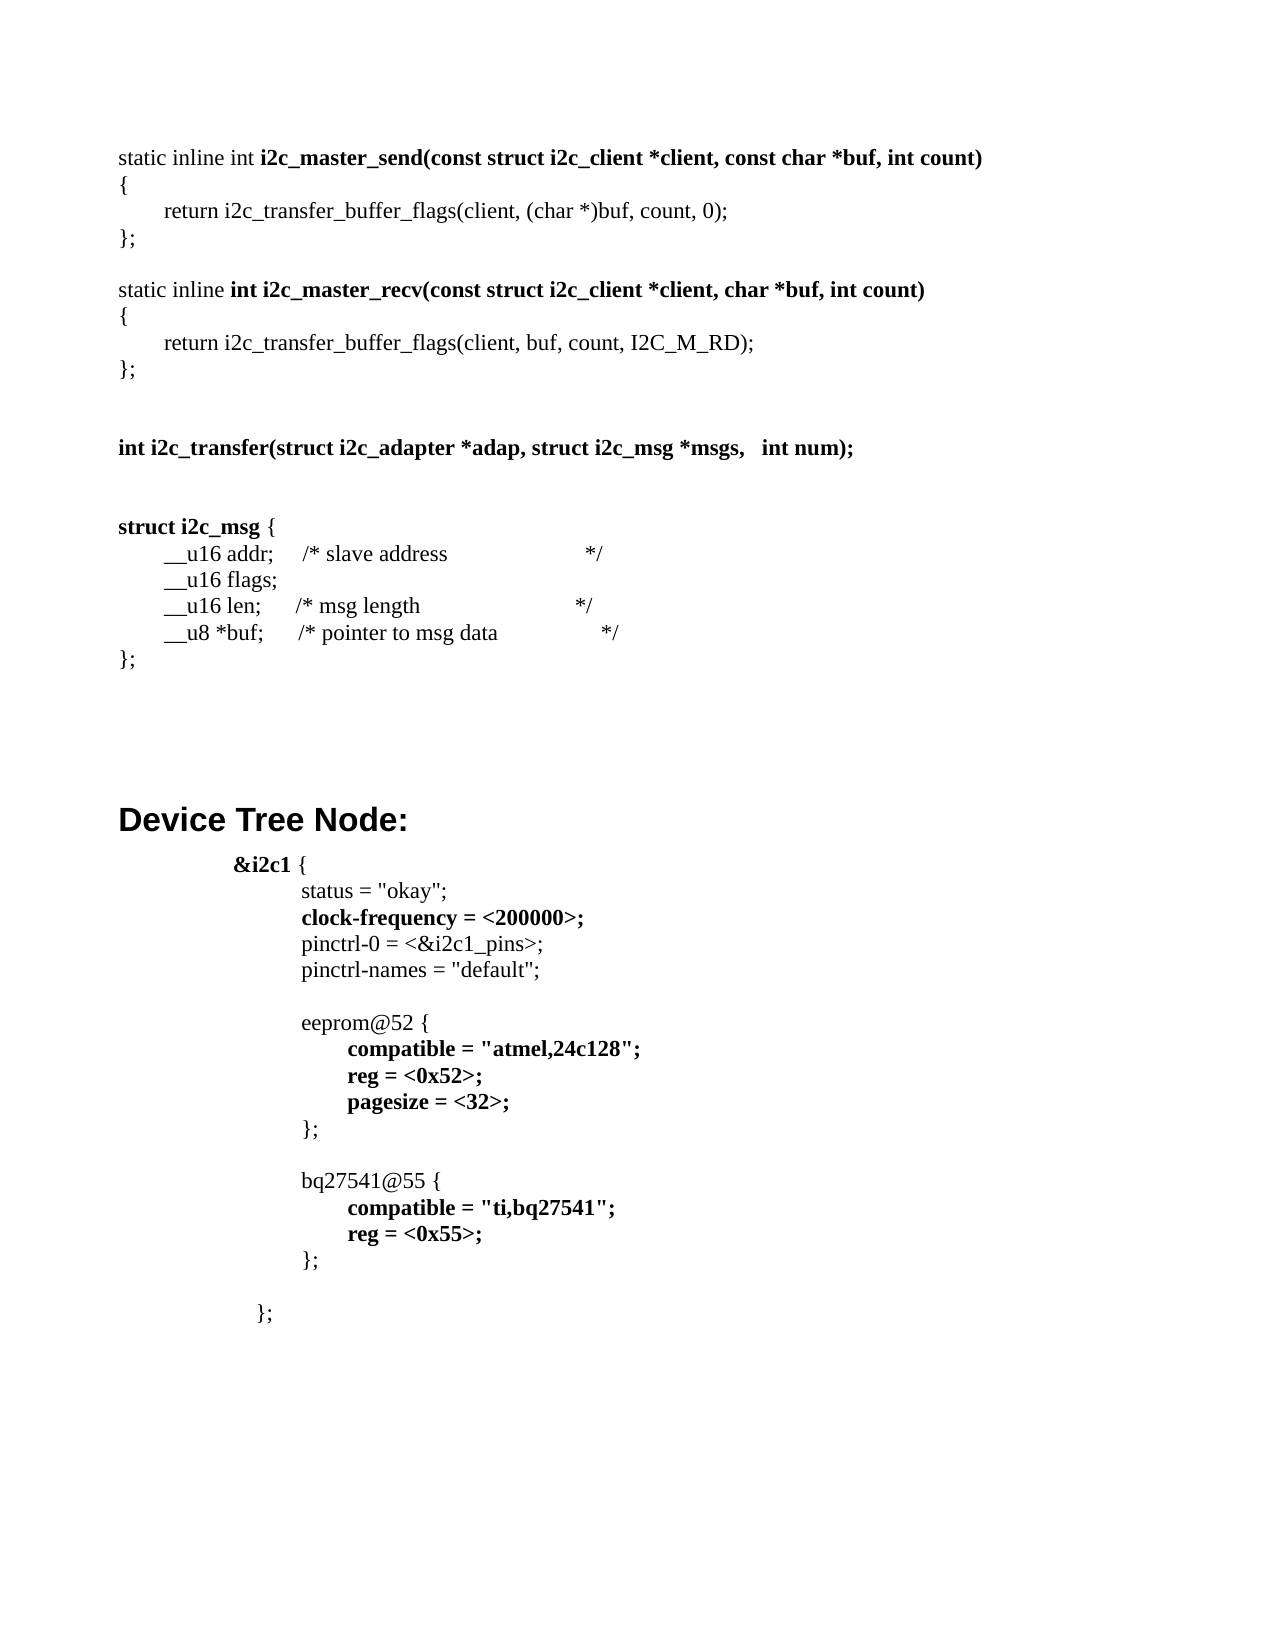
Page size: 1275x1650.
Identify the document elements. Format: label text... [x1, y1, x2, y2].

text status = "okay"; [118, 877, 1157, 904]
text static inline int i2c_master_send(const struct i2c_client *client, const char *buf, int count) [118, 144, 1157, 171]
text compatible = "atmel,24c128"; [118, 1036, 1157, 1062]
text eeprom@52 { [118, 1009, 1157, 1036]
text pagesize = <32>; [118, 1088, 1157, 1114]
text }; [118, 1114, 1157, 1141]
text pinctrl-names = "default"; [118, 956, 1157, 983]
text &i2c1 { [118, 851, 1157, 877]
text }; [118, 645, 1157, 672]
text reg = <0x52>; [118, 1062, 1157, 1088]
text }; [118, 1246, 1157, 1273]
text { [118, 303, 1157, 329]
text struct i2c_msg { [118, 513, 1157, 540]
text compatible = "ti,bq27541"; [118, 1194, 1157, 1220]
text pinctrl-0 = <&i2c1_pins>; [118, 930, 1157, 956]
text static inline int i2c_master_recv(const struct i2c_client *client, char *buf, int count) [118, 276, 1157, 303]
text }; [118, 355, 1157, 382]
text clock-frequency = <200000>; [118, 904, 1157, 930]
text return i2c_transfer_buffer_flags(client, buf, count, I2C_M_RD); [118, 329, 1157, 355]
text reg = <0x55>; [118, 1220, 1157, 1246]
text int i2c_transfer(struct i2c_adapter *adap, struct i2c_msg *msgs, int num); [118, 434, 1157, 461]
text return i2c_transfer_buffer_flags(client, (char *)buf, count, 0); [118, 197, 1157, 223]
text __u16 flags; [118, 566, 1157, 592]
text }; [118, 1299, 1157, 1325]
text __u16 len; /* msg length */ [118, 592, 1157, 619]
text }; [118, 223, 1157, 250]
text __u16 addr; /* slave address */ [118, 540, 1157, 566]
text bq27541@55 { [118, 1167, 1157, 1194]
text __u8 *buf; /* pointer to msg data */ [118, 619, 1157, 645]
text { [118, 171, 1157, 197]
subtitle Device Tree Node: [118, 800, 1157, 838]
